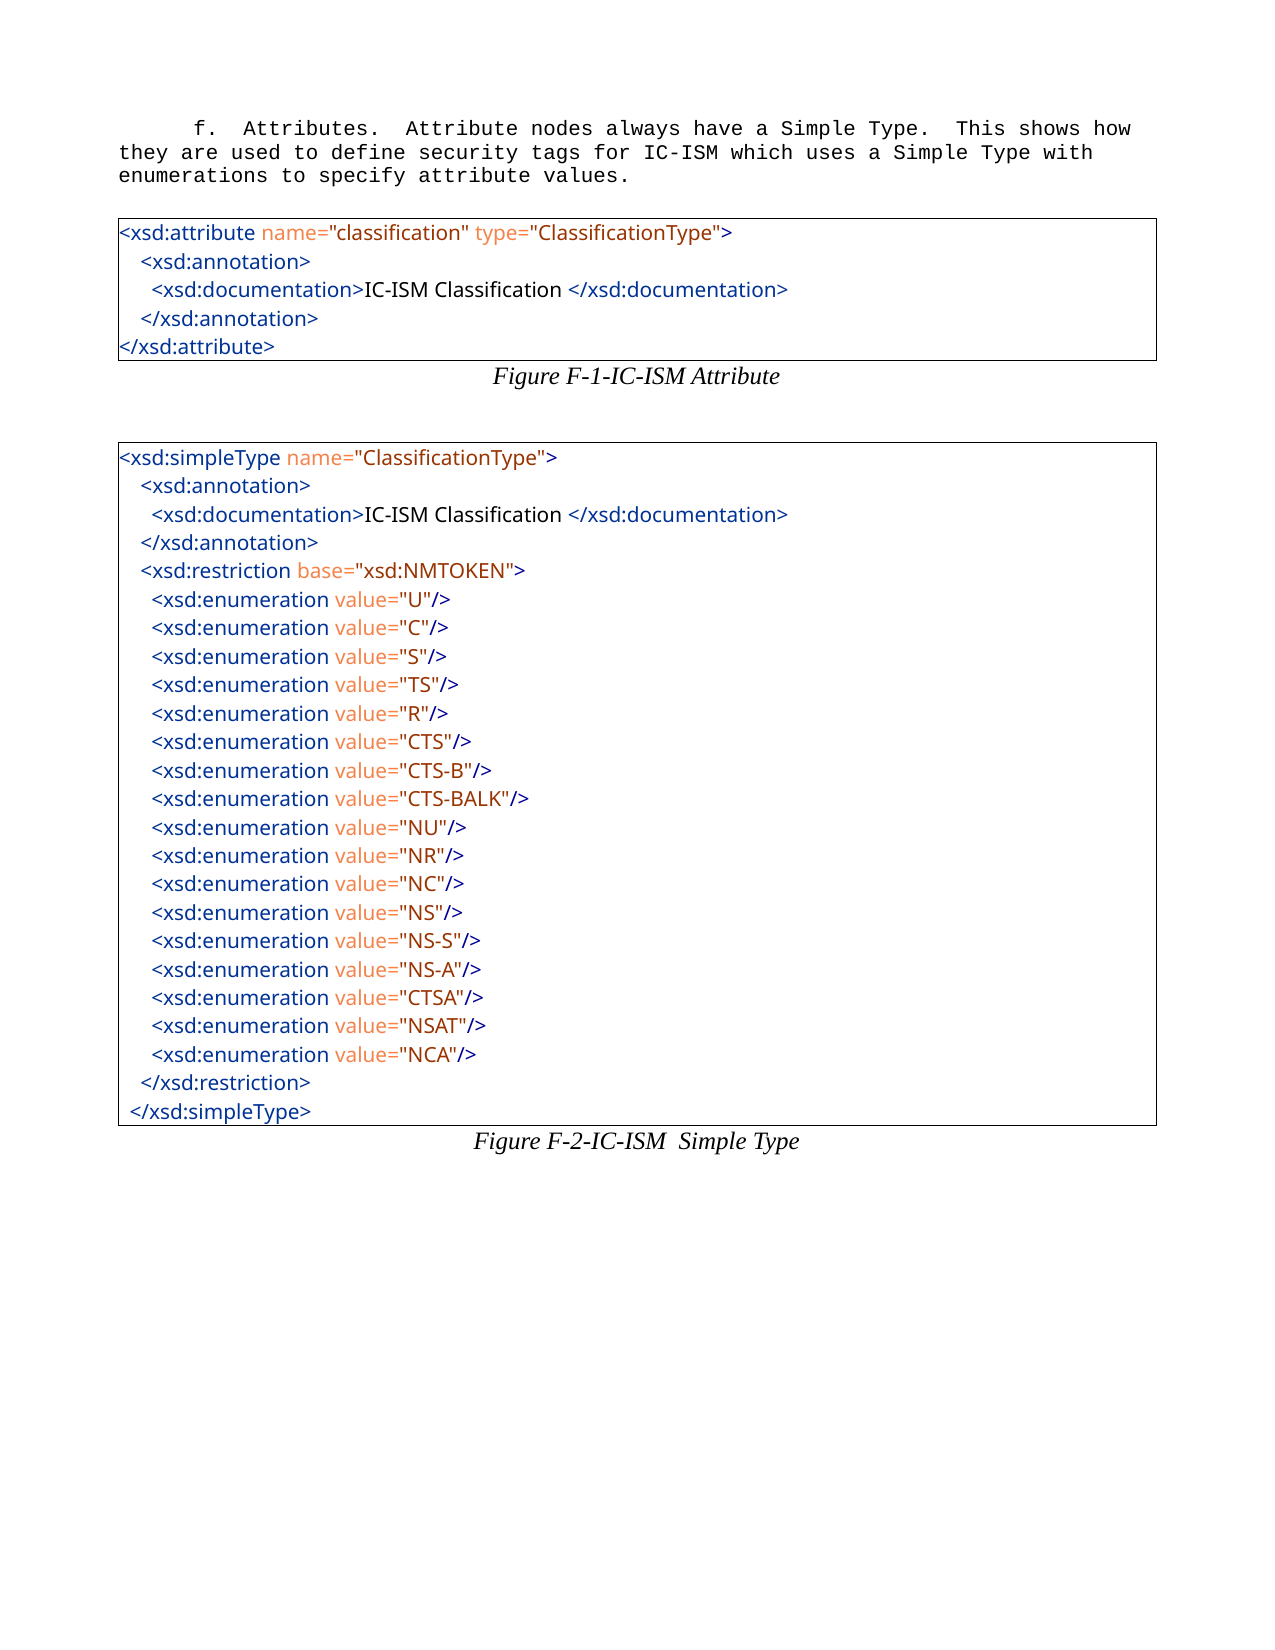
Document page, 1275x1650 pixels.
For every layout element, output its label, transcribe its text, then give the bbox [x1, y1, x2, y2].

text Figure F-1-IC-ISM Attribute [119, 361, 1156, 390]
text Figure F-2-IC-ISM Simple Type [119, 455, 1156, 1125]
text Figure F-1-IC-ISM Attribute [119, 231, 1156, 360]
text f. Attributes. Attribute nodes always have a Simple Type. This shows how they are used to define security tags for IC-ISM which uses a Simple Type with enumerations to specify attribute values. [118, 118, 1157, 189]
text Figure F-2-IC-ISM Simple Type [119, 1126, 1156, 1154]
